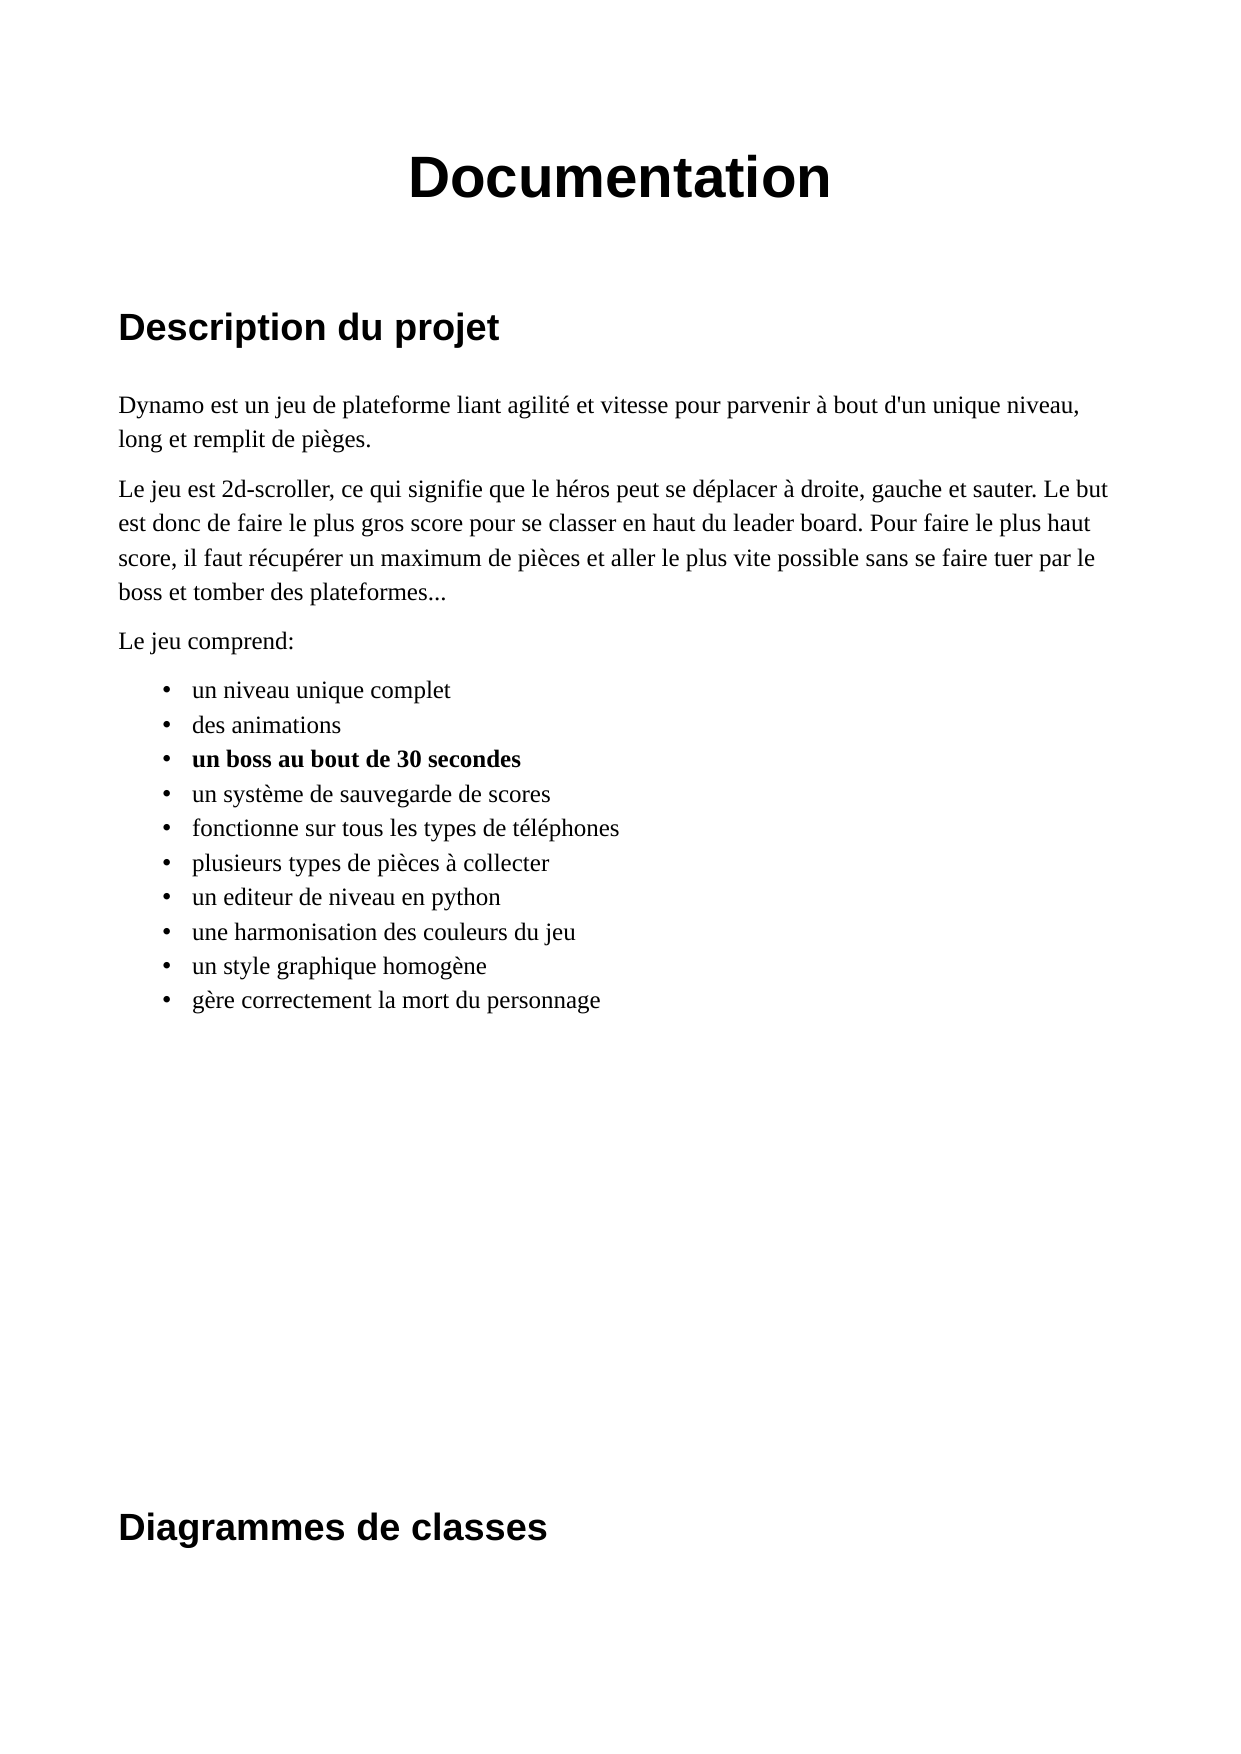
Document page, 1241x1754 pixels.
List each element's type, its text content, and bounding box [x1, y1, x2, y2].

list gère correctement la mort du personnage [162, 986, 1122, 1014]
subtitle Description du projet [118, 305, 1122, 349]
list un système de sauvegarde de scores [162, 779, 1122, 807]
list fonctionne sur tous les types de téléphones [162, 813, 1122, 842]
list une harmonisation des couleurs du jeu [162, 917, 1122, 945]
list des animations [162, 710, 1122, 738]
text Dynamo est un jeu de plateforme liant agilité et vitesse pour parvenir à bout d'un unique niveau, long et remplit de pièges. [118, 390, 1122, 453]
text Le jeu comprend: [118, 626, 1122, 655]
title Documentation [118, 143, 1122, 210]
list un style graphique homogène [162, 951, 1122, 980]
list un editeur de niveau en python [162, 882, 1122, 911]
subtitle Diagrammes de classes [118, 1505, 1122, 1549]
text Le jeu est 2d-scroller, ce qui signifie que le héros peut se déplacer à droite, gauche et sauter. Le but est donc de faire le plus gros score pour se classer en haut du leader board. Pour faire le plus haut score, il faut récupérer un maximum de pièces et aller le plus vite possible sans se faire tuer par le boss et tomber des plateformes... [118, 474, 1122, 606]
list plusieurs types de pièces à collecter [162, 848, 1122, 876]
list un boss au bout de 30 secondes [162, 744, 1122, 773]
list un niveau unique complet [162, 675, 1122, 704]
